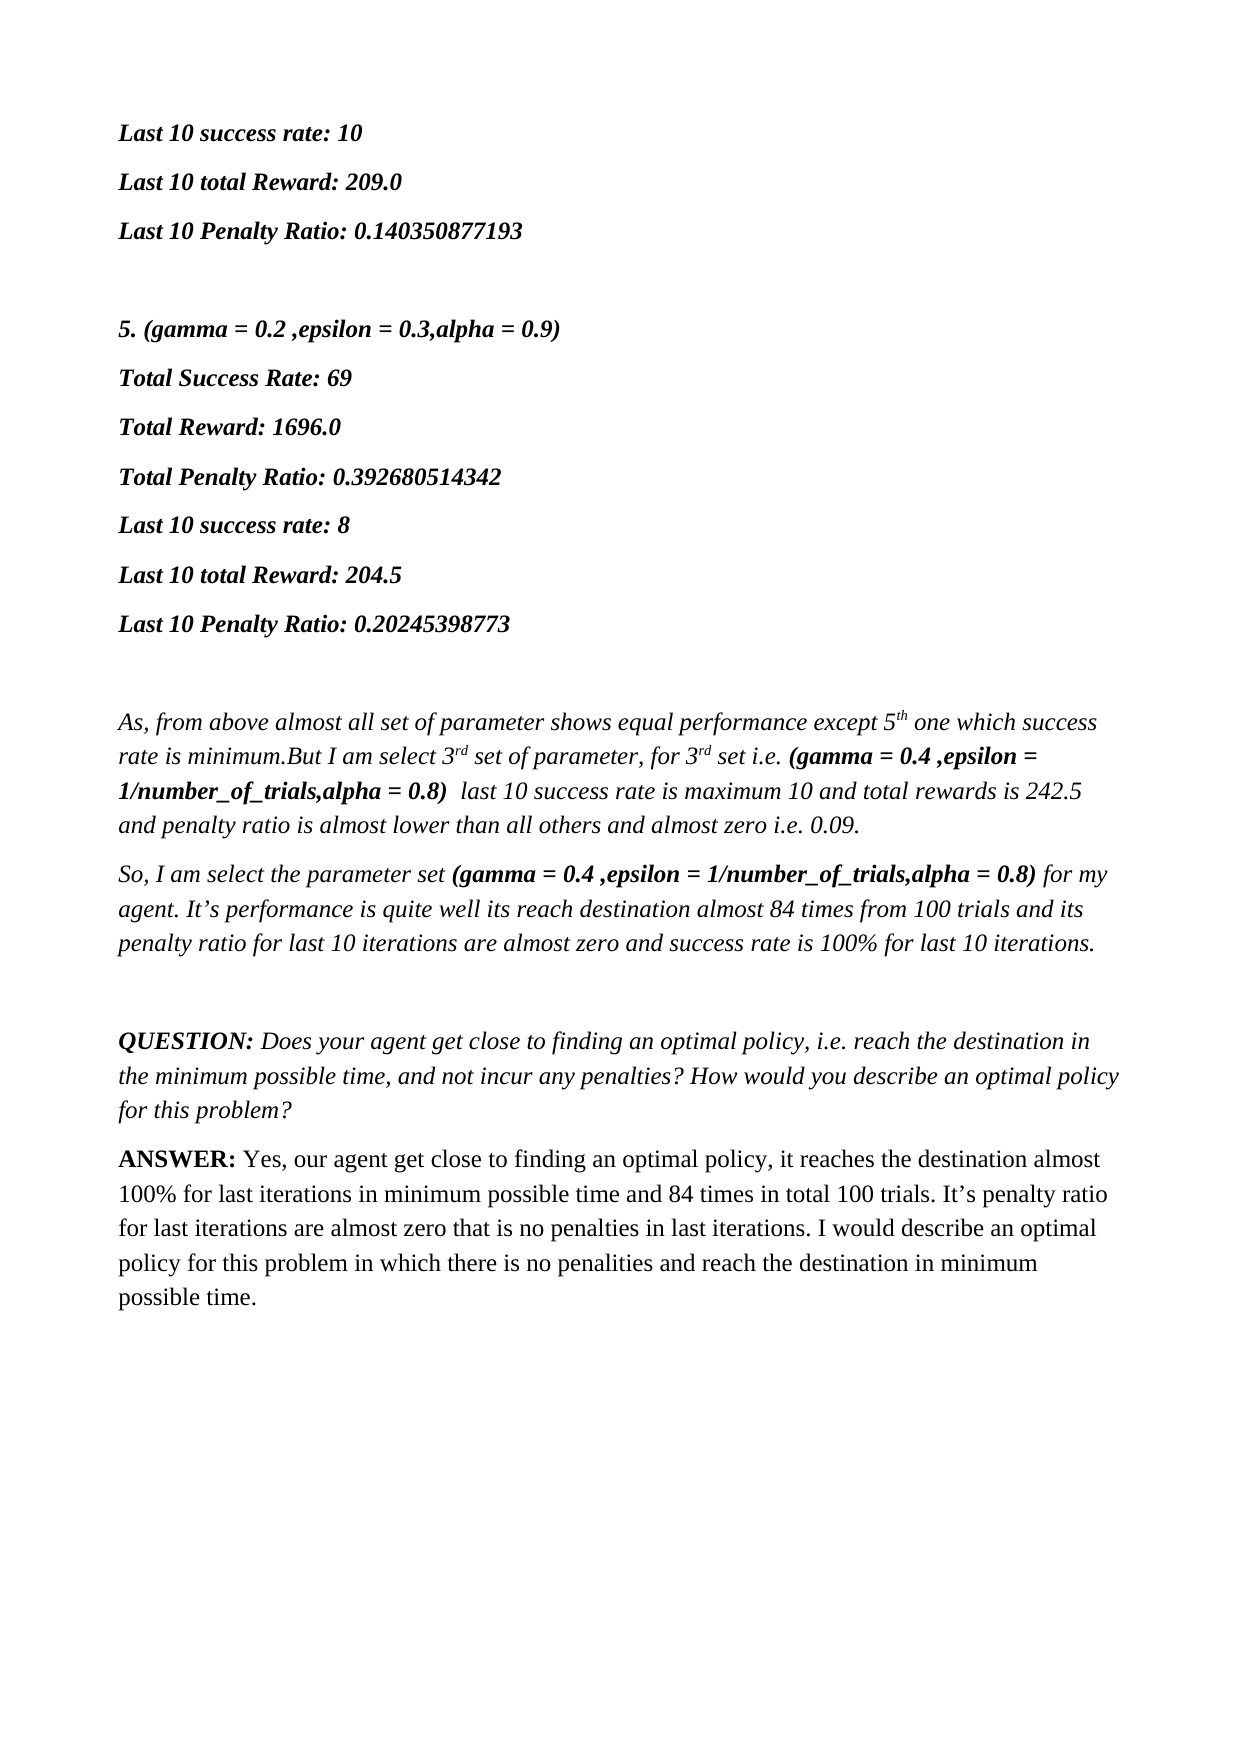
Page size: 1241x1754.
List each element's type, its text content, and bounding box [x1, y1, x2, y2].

text Total Reward: 1696.0 [118, 412, 1122, 441]
text Last 10 Penalty Ratio: 0.140350877193 [118, 216, 1122, 245]
text Total Penalty Ratio: 0.392680514342 [118, 462, 1122, 490]
text Last 10 success rate: 10 [118, 118, 1122, 147]
text As, from above almost all set of parameter shows equal performance except 5th one which success rate is minimum.But I am select 3rd set of parameter, for 3rd set i.e. (gamma = 0.4 ,epsilon = 1/number_of_trials,alpha = 0.8) last 10 success rate is maximum 10 and total rewards is 242.5 and penalty ratio is almost lower than all others and almost zero i.e. 0.09. [118, 707, 1122, 839]
text Last 10 total Reward: 204.5 [118, 560, 1122, 588]
text Last 10 success rate: 8 [118, 511, 1122, 539]
text QUESTION: Does your agent get close to finding an optimal policy, i.e. reach the destination in the minimum possible time, and not incur any penalties? How would you describe an optimal policy for this problem? [118, 1026, 1122, 1124]
text 5. (gamma = 0.2 ,epsilon = 0.3,alpha = 0.9) [118, 314, 1122, 343]
text ANSWER: Yes, our agent get close to finding an optimal policy, it reaches the destination almost 100% for last iterations in minimum possible time and 84 times in total 100 trials. It’s penalty ratio for last iterations are almost zero that is no penalties in last iterations. I would describe an optimal policy for this problem in which there is no penalities and reach the destination in minimum possible time. [118, 1144, 1122, 1311]
text Last 10 Penalty Ratio: 0.20245398773 [118, 609, 1122, 637]
text Total Success Rate: 69 [118, 363, 1122, 392]
text Last 10 total Reward: 209.0 [118, 167, 1122, 196]
text So, I am select the parameter set (gamma = 0.4 ,epsilon = 1/number_of_trials,alpha = 0.8) for my agent. It’s performance is quite well its reach destination almost 84 times from 100 trials and its penalty ratio for last 10 iterations are almost zero and success rate is 100% for last 10 iterations. [118, 859, 1122, 957]
